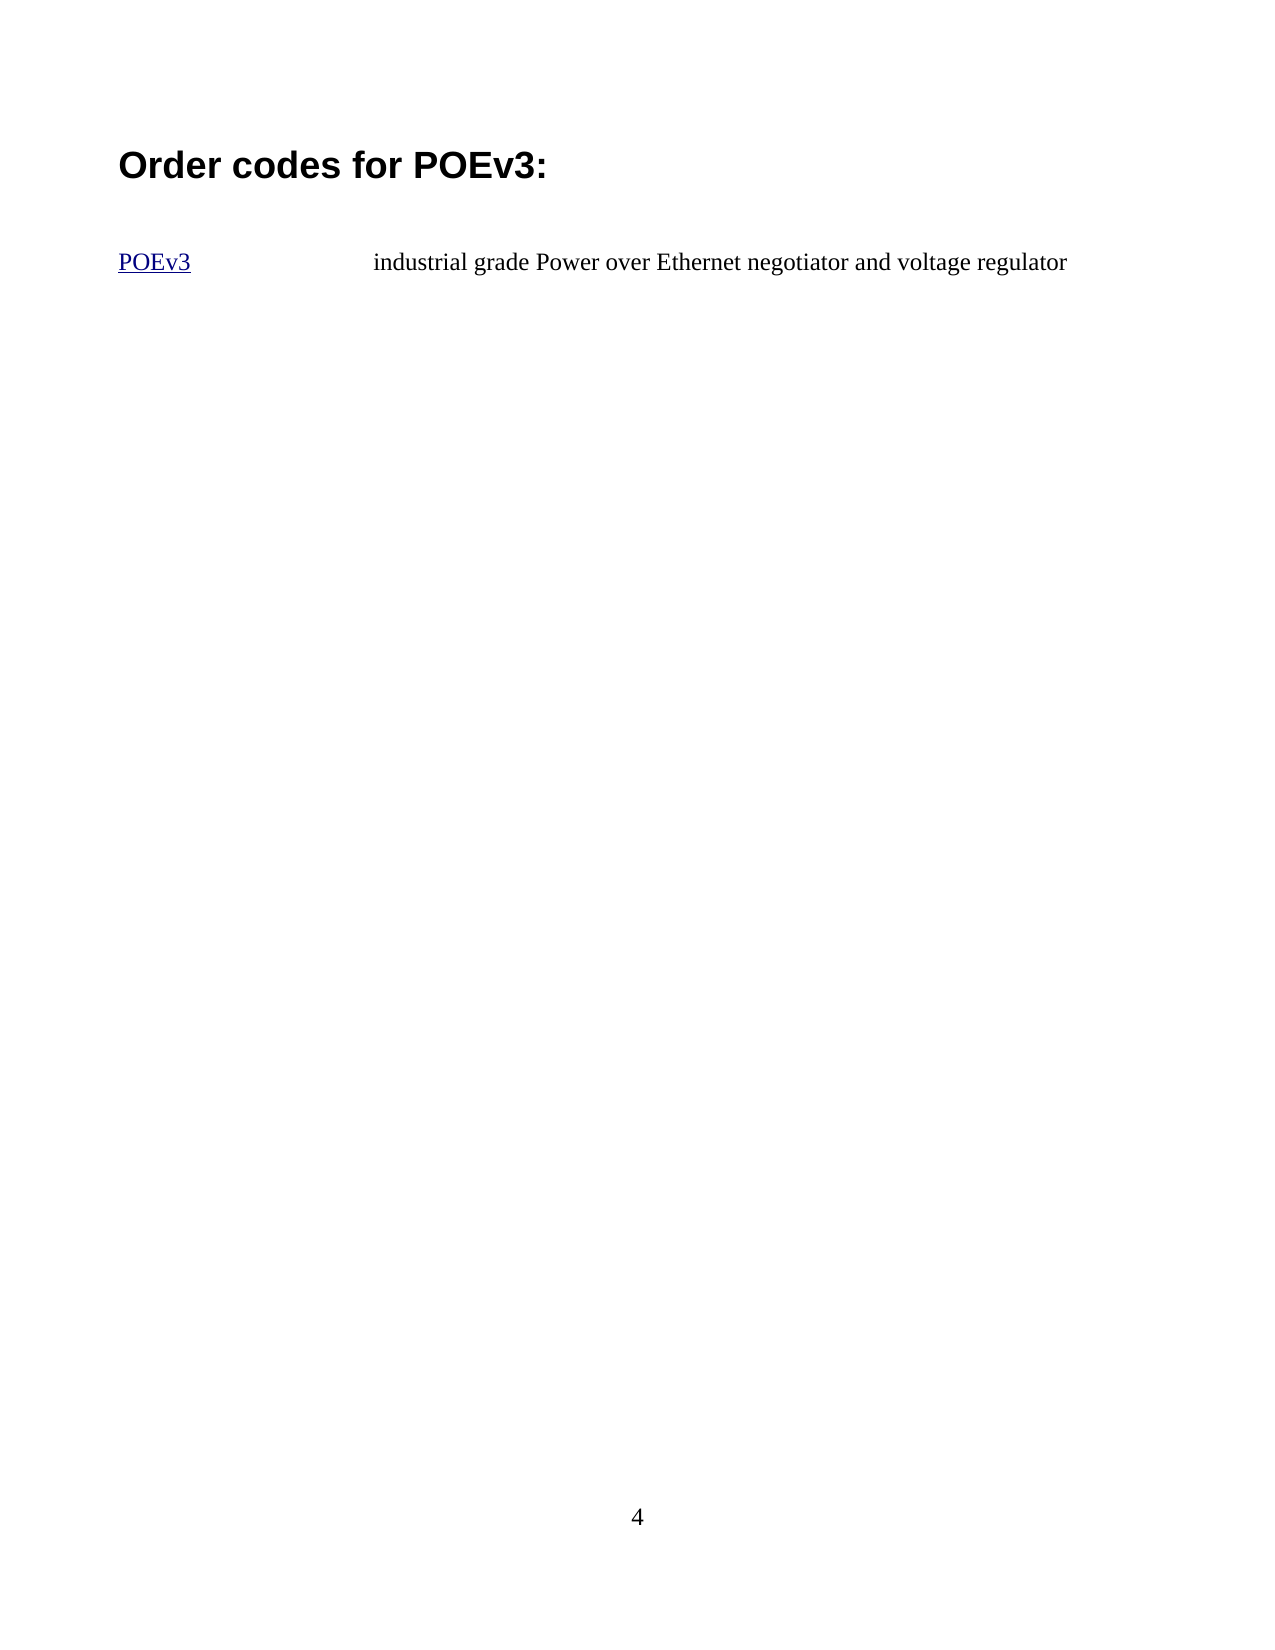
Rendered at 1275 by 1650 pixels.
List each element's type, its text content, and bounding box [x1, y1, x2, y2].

subtitle Order codes for POEv3: [118, 143, 1157, 187]
text POEv3 industrial grade Power over Ethernet negotiator and voltage regulator [118, 247, 1157, 276]
